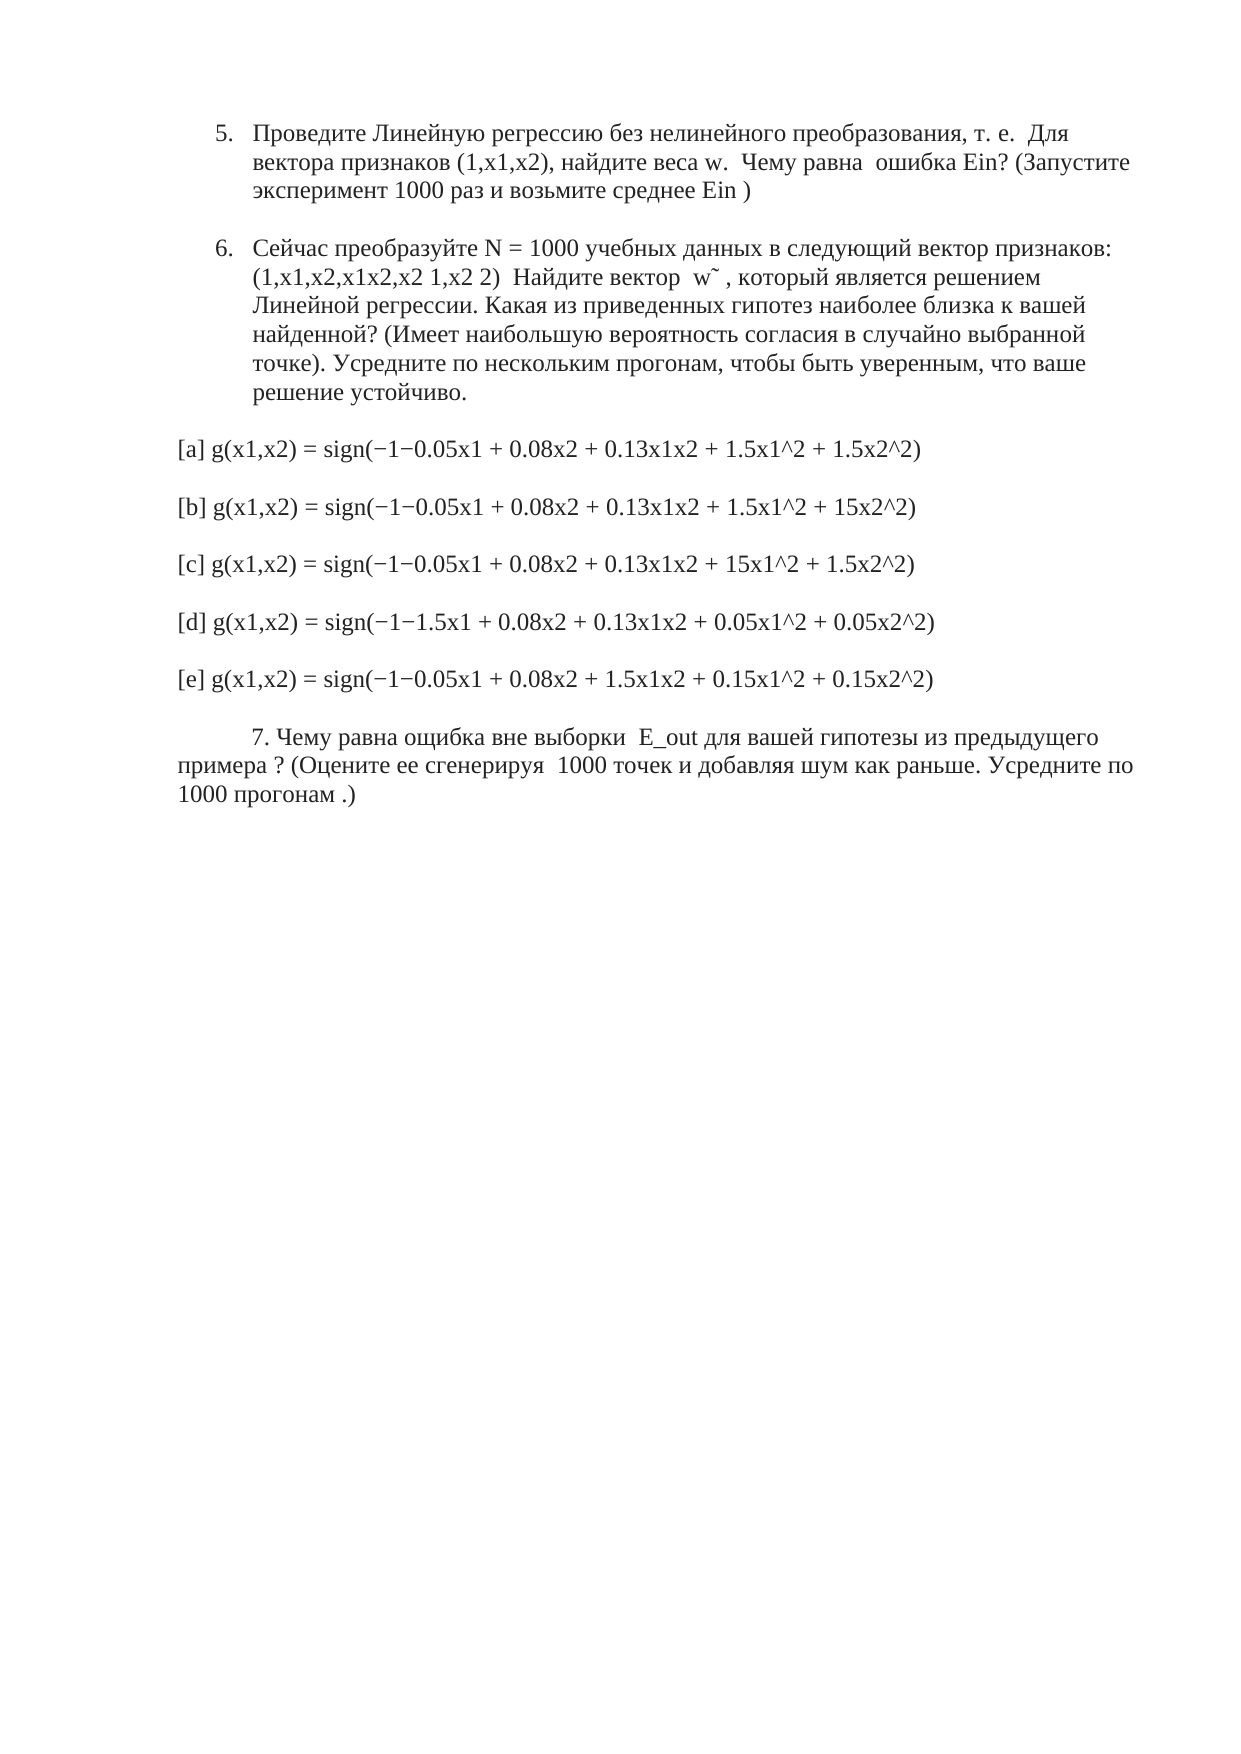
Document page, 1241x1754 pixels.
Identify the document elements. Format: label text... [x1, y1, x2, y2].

text [b] g(x1,x2) = sign(−1−0.05x1 + 0.08x2 + 0.13x1x2 + 1.5x1^2 + 15x2^2) [177, 492, 1152, 521]
text [e] g(x1,x2) = sign(−1−0.05x1 + 0.08x2 + 1.5x1x2 + 0.15x1^2 + 0.15x2^2) [177, 664, 1152, 693]
list Проведите Линейную регрессию без нелинейного преобразования, т. е. Для вектора признаков (1,x1,x2), найдите веса w. Чему равна ошибка Ein? (Запустите эксперимент 1000 раз и возьмите среднее Ein ) [215, 118, 1152, 204]
text [c] g(x1,x2) = sign(−1−0.05x1 + 0.08x2 + 0.13x1x2 + 15x1^2 + 1.5x2^2) [177, 549, 1152, 578]
text [a] g(x1,x2) = sign(−1−0.05x1 + 0.08x2 + 0.13x1x2 + 1.5x1^2 + 1.5x2^2) [177, 434, 1152, 463]
text [d] g(x1,x2) = sign(−1−1.5x1 + 0.08x2 + 0.13x1x2 + 0.05x1^2 + 0.05x2^2) [177, 607, 1152, 636]
list Сейчас преобразуйте N = 1000 учебных данных в следующий вектор признаков: (1,x1,x2,x1x2,x2 1,x2 2) Найдите вектор w˜ , который является решением Линейной регрессии. Какая из приведенных гипотез наиболее близка к вашей найденной? (Имеет наибольшую вероятность согласия в случайно выбранной точке). Усредните по нескольким прогонам, чтобы быть уверенным, что ваше решение устойчиво. [215, 233, 1152, 406]
text 7. Чему равна ощибка вне выборки E_out для вашей гипотезы из предыдущего примера ? (Оцените ее сгенерируя 1000 точек и добавляя шум как раньше. Усредните по 1000 прогонам .) [177, 722, 1152, 808]
